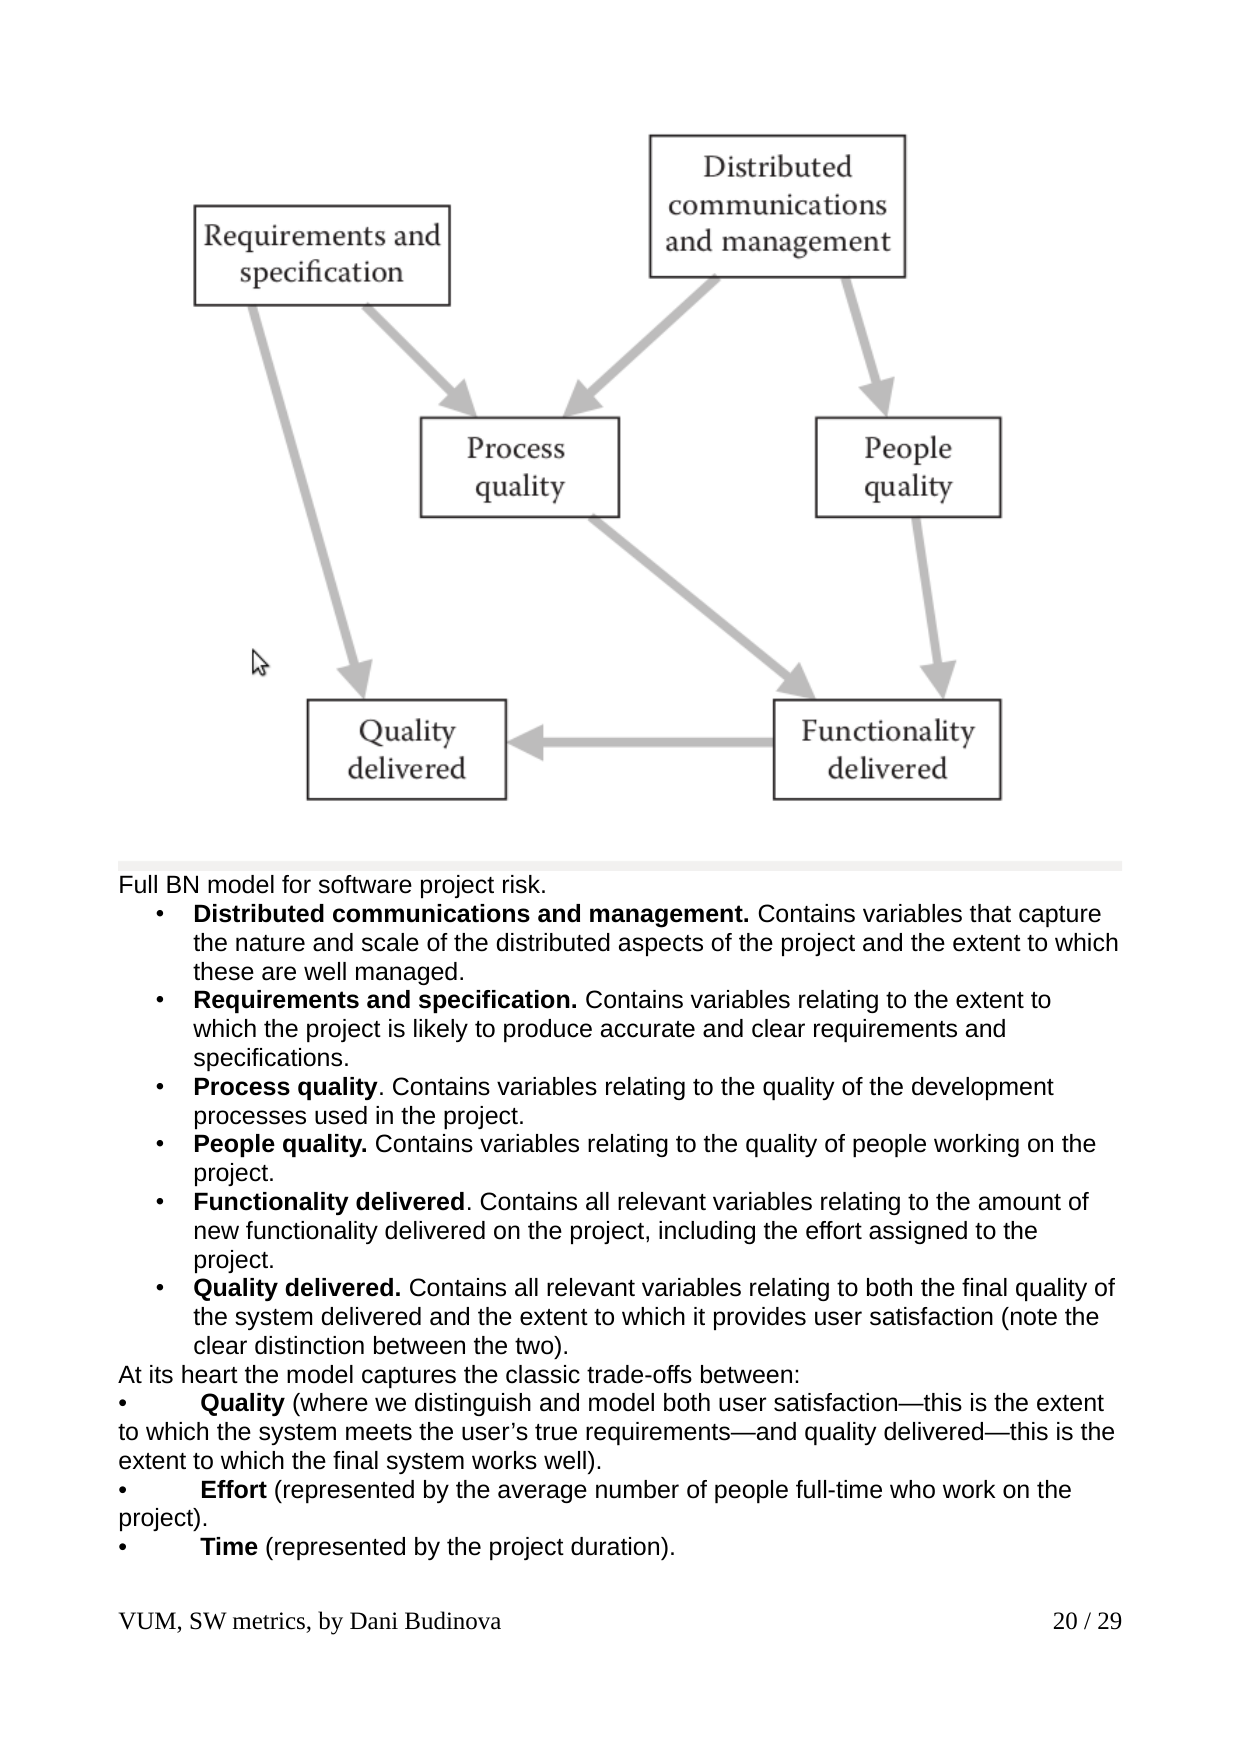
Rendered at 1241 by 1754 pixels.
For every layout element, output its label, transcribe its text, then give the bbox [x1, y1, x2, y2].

text At its heart the model captures the classic trade-offs between: [118, 1360, 1122, 1388]
text • Effort (represented by the average number of people full-time who work on the project). [118, 1475, 1122, 1532]
picture [118, 118, 1123, 871]
list Process quality. Contains variables relating to the quality of the development processes used in the project. [156, 1072, 1122, 1129]
list Distributed communications and management. Contains variables that capture the nature and scale of the distributed aspects of the project and the extent to which these are well managed. [156, 899, 1122, 985]
list Requirements and specification. Contains variables relating to the extent to which the project is likely to produce accurate and clear requirements and specifications. [156, 985, 1122, 1072]
text • Time (represented by the project duration). [118, 1532, 1122, 1561]
list Functionality delivered. Contains all relevant variables relating to the amount of new functionality delivered on the project, including the effort assigned to the project. [156, 1187, 1122, 1273]
list Quality delivered. Contains all relevant variables relating to both the final quality of the system delivered and the extent to which it provides user satisfaction (note the clear distinction between the two). [156, 1273, 1122, 1360]
list People quality. Contains variables relating to the quality of people working on the project. [156, 1129, 1122, 1187]
text Full BN model for software project risk. [118, 871, 1122, 899]
text • Quality (where we distinguish and model both user satisfaction—this is the extent to which the system meets the user’s true requirements—and quality delivered—this is the extent to which the final system works well). [118, 1388, 1122, 1475]
